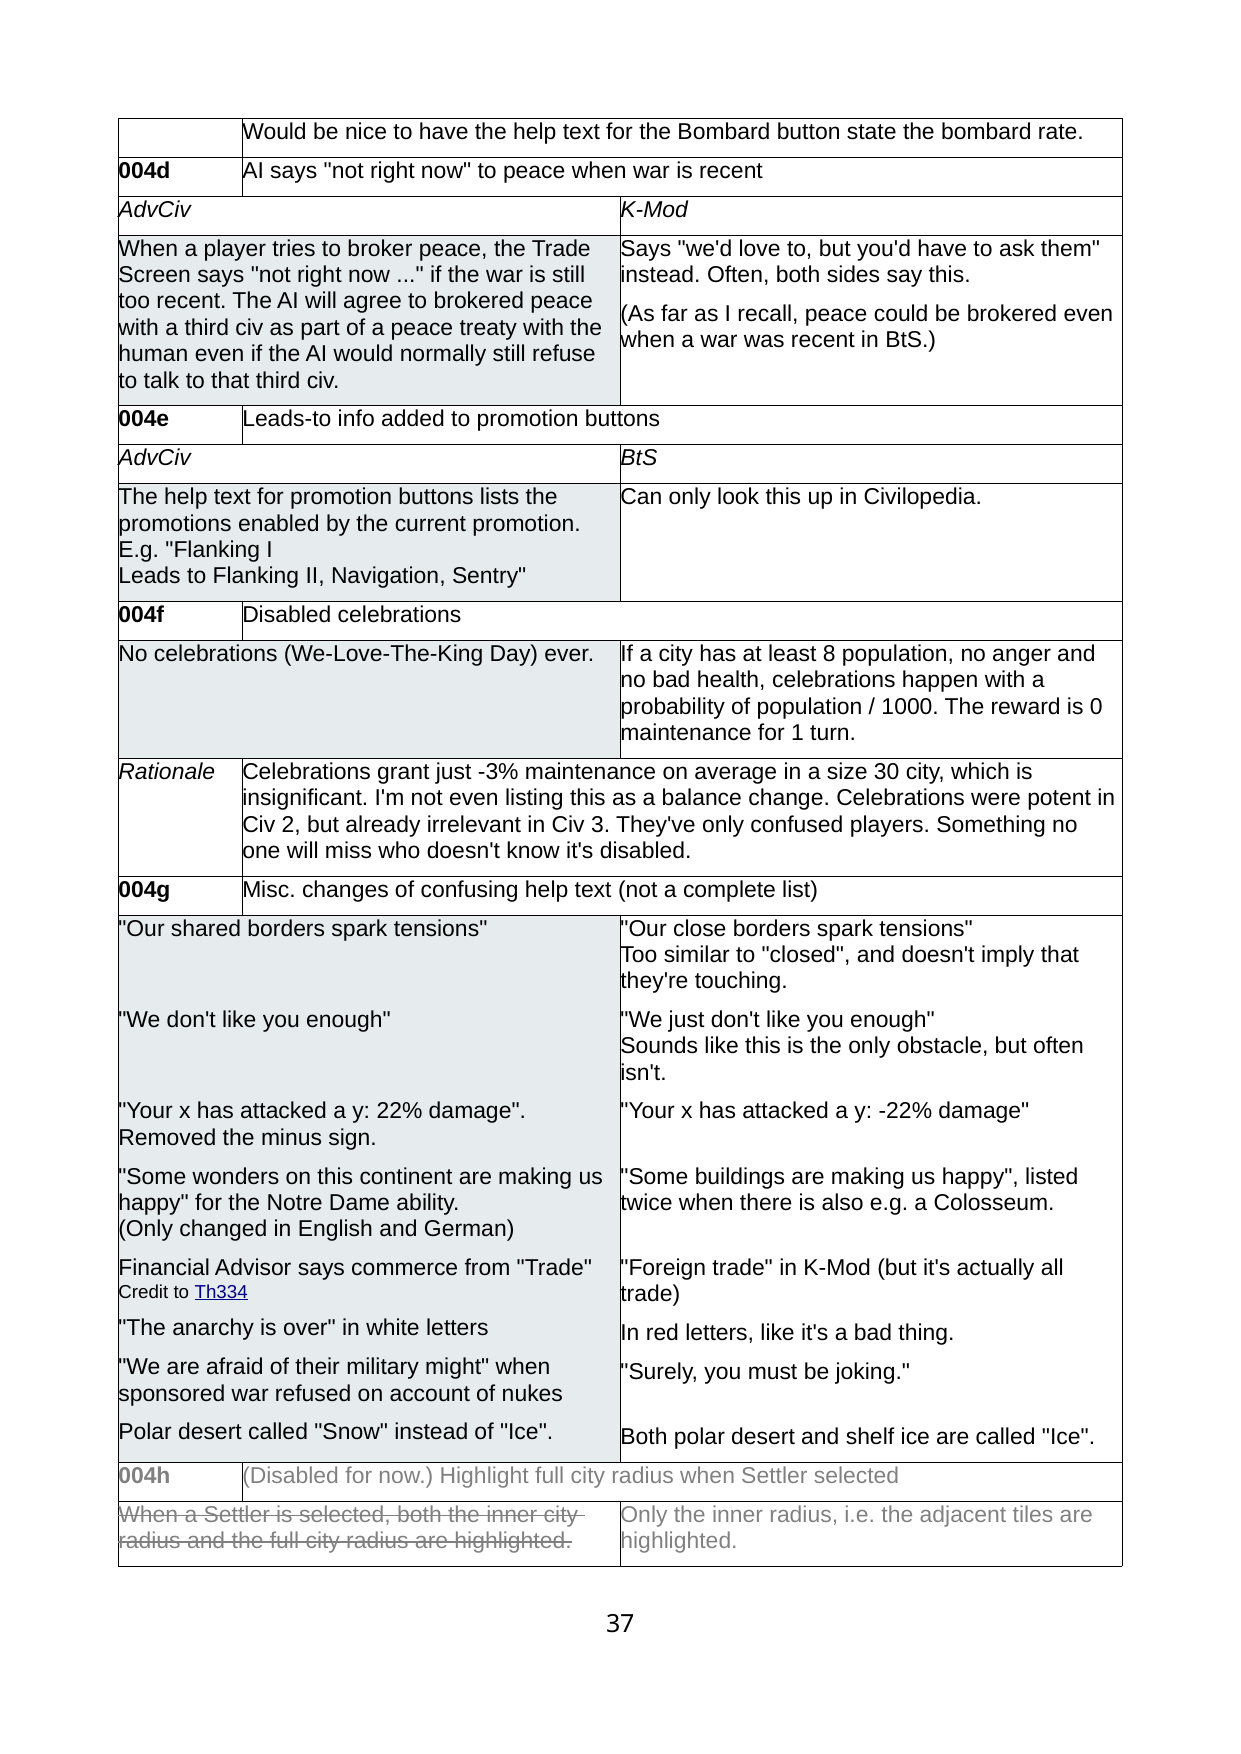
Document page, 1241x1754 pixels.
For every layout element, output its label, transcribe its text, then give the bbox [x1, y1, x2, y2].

table_cell 004f [119, 602, 242, 640]
table_cell 004e [119, 406, 242, 444]
table_cell (Disabled for now.) Highlight full city radius when Settler selected [243, 1463, 1122, 1501]
table_cell Rationale [119, 759, 242, 876]
table_cell Celebrations grant just -3% maintenance on average in a size 30 city, which is insignificant. I'm not even listing this as a balance change. Celebrations were potent in Civ 2, but already irrelevant in Civ 3. They've only confused players. Something no one will miss who doesn't know it's disabled. [243, 759, 1122, 876]
table_cell "Our close borders spark tensions" Too similar to "closed", and doesn't imply that they're touching. "We just don't like you enough" Sounds like this is the only obstacle, but often isn't. "Your x has attacked a y: -22% damage" "Some buildings are making us happy", listed twice when there is also e.g. a Colosseum. "Foreign trade" in K-Mod (but it's actually all trade) In red letters, like it's a bad thing. "Surely, you must be joking." Both polar desert and shelf ice are called "Ice". [621, 916, 1122, 1462]
table_cell If a city has at least 8 population, no anger and no bad health, celebrations happen with a probability of population / 1000. The reward is 0 maintenance for 1 turn. [621, 641, 1122, 758]
table_cell Leads-to info added to promotion buttons [243, 406, 1122, 444]
table_cell The help text for promotion buttons lists the promotions enabled by the current promotion. E.g. "Flanking I Leads to Flanking II, Navigation, Sentry" [119, 484, 620, 601]
table_cell AdvCiv [119, 445, 620, 483]
table_cell [119, 119, 242, 157]
table_cell "Our shared borders spark tensions" "We don't like you enough" "Your x has attacked a y: 22% damage". Removed the minus sign. "Some wonders on this continent are making us happy" for the Notre Dame ability. (Only changed in English and German) Financial Advisor says commerce from "Trade" Credit to Th334 "The anarchy is over" in white letters "We are afraid of their military might" when sponsored war refused on account of nukes Polar desert called "Snow" instead of "Ice". [119, 916, 620, 1462]
table_cell Only the inner radius, i.e. the adjacent tiles are highlighted. [621, 1502, 1122, 1566]
table_cell Misc. changes of confusing help text (not a complete list) [243, 877, 1122, 914]
table_cell Disabled celebrations [243, 602, 1122, 640]
table_cell Says "we'd love to, but you'd have to ask them" instead. Often, both sides say this. (As far as I recall, peace could be brokered even when a war was recent in BtS.) [621, 236, 1122, 405]
table_cell BtS [621, 445, 1122, 483]
table_cell Can only look this up in Civilopedia. [621, 484, 1122, 601]
table_cell AI says "not right now" to peace when war is recent [243, 158, 1122, 196]
table_cell Would be nice to have the help text for the Bombard button state the bombard rate. [243, 119, 1122, 157]
table_cell When a Settler is selected, both the inner city radius and the full city radius are highlighted. [119, 1502, 620, 1566]
table_cell 004g [119, 877, 242, 914]
table_cell AdvCiv [119, 197, 620, 235]
table_cell No celebrations (We-Love-The-King Day) ever. [119, 641, 620, 758]
table_cell 004h [119, 1463, 242, 1501]
table_cell 004d [119, 158, 242, 196]
table_cell When a player tries to broker peace, the Trade Screen says "not right now ..." if the war is still too recent. The AI will agree to brokered peace with a third civ as part of a peace treaty with the human even if the AI would normally still refuse to talk to that third civ. [119, 236, 620, 405]
table_cell K-Mod [621, 197, 1122, 235]
